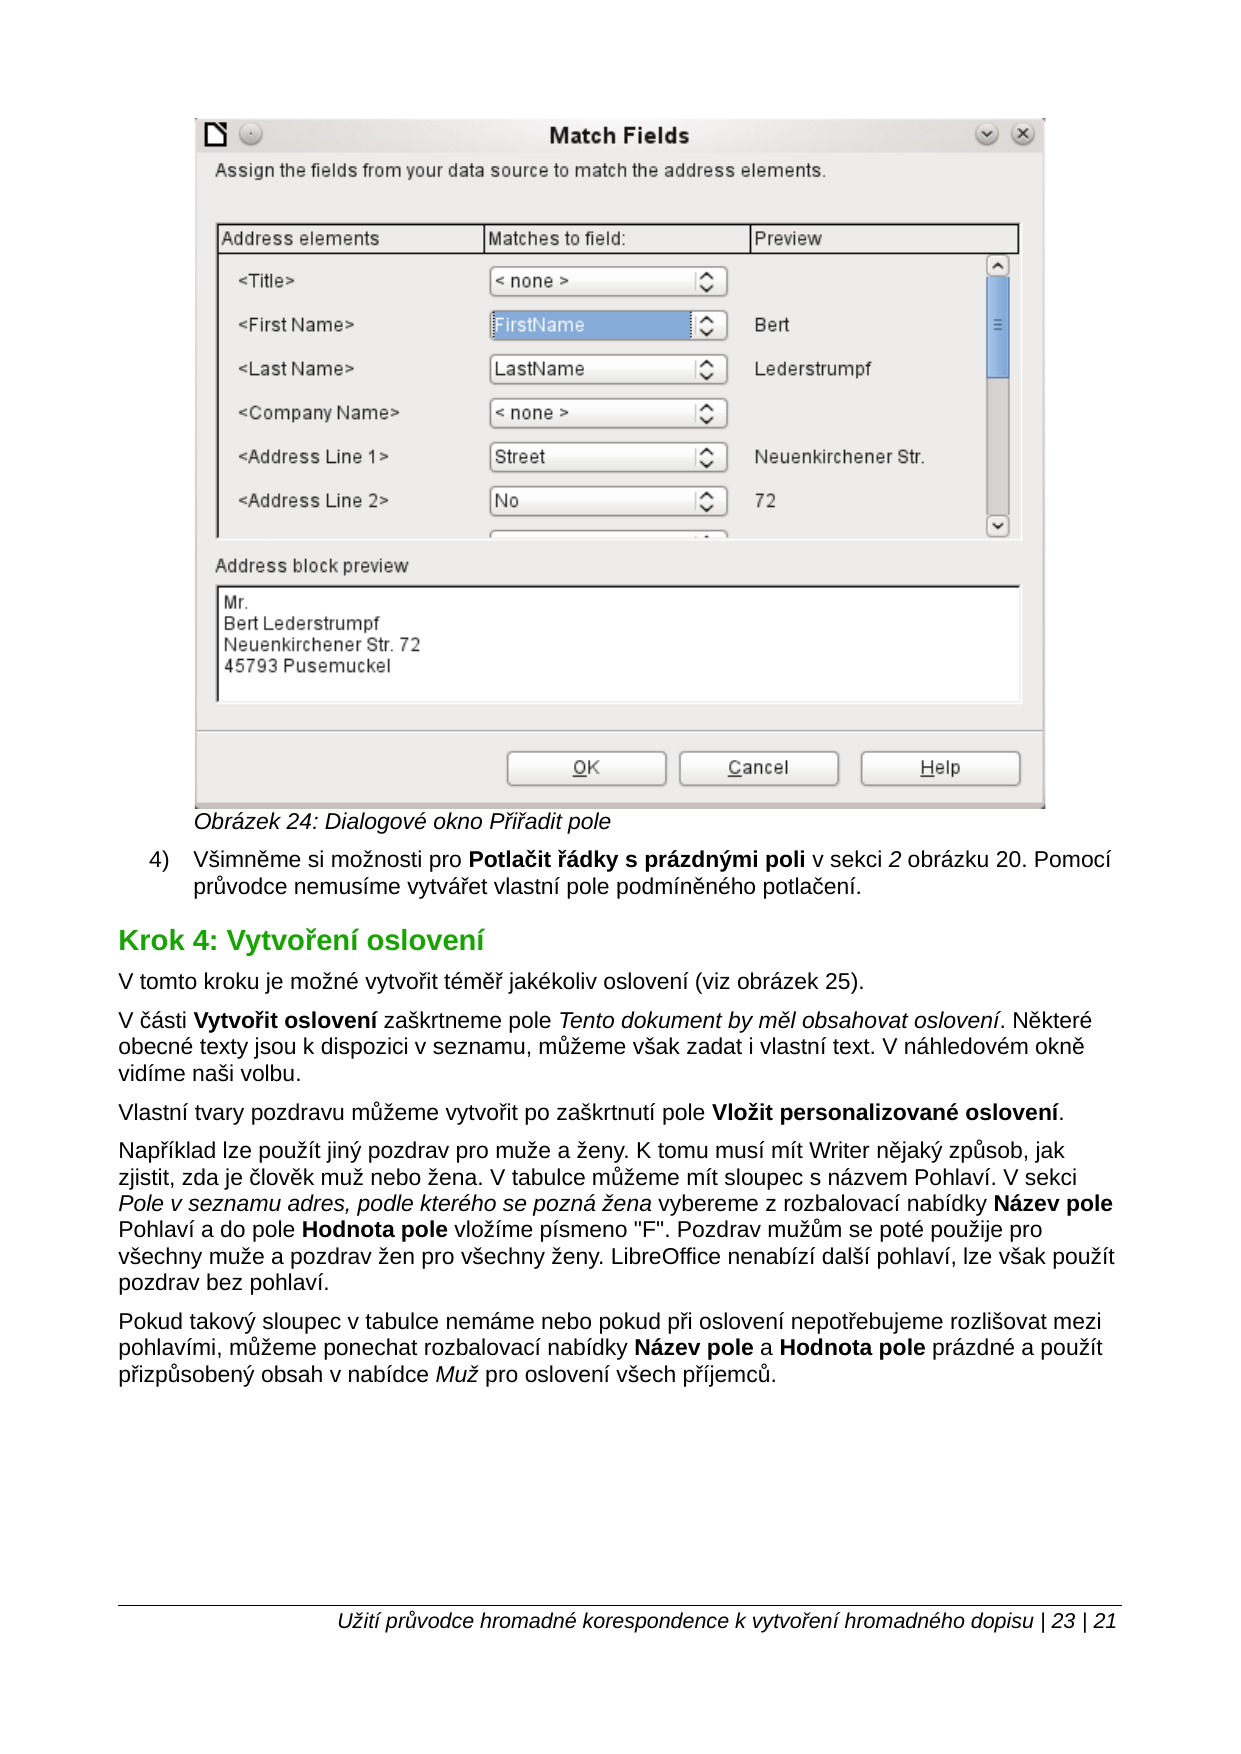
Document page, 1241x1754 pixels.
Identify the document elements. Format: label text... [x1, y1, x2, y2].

text V tomto kroku je možné vytvořit téměř jakékoliv oslovení (viz obrázek 25). [118, 968, 1122, 994]
text V části Vytvořit oslovení zaškrtneme pole Tento dokument by měl obsahovat oslovení. Některé obecné texty jsou k dispozici v seznamu, můžeme však zadat i vlastní text. V náhledovém okně vidíme naši volbu. [118, 1007, 1122, 1086]
text Obrázek 24: Dialogové okno Přiřadit pole [193, 118, 1047, 834]
text Pokud takový sloupec v tabulce nemáme nebo pokud při oslovení nepotřebujeme rozlišovat mezi pohlavími, můžeme ponechat rozbalovací nabídky Název pole a Hodnota pole prázdné a použít přizpůsobený obsah v nabídce Muž pro oslovení všech příjemců. [118, 1308, 1122, 1387]
subtitle Krok 4: Vytvoření oslovení [118, 923, 1122, 956]
text Například lze použít jiný pozdrav pro muže a ženy. K tomu musí mít Writer nějaký způsob, jak zjistit, zda je člověk muž nebo žena. V tabulce můžeme mít sloupec s názvem Pohlaví. V sekci Pole v seznamu adres, podle kterého se pozná žena vybereme z rozbalovací nabídky Název pole Pohlaví a do pole Hodnota pole vložíme písmeno "F". Pozdrav mužům se poté použije pro všechny muže a pozdrav žen pro všechny ženy. LibreOffice nenabízí další pohlaví, lze však použít pozdrav bez pohlaví. [118, 1137, 1122, 1296]
text Vlastní tvary pozdravu můžeme vytvořit po zaškrtnutí pole Vložit personalizované oslovení. [118, 1098, 1122, 1125]
list Všimněme si možnosti pro Potlačit řádky s prázdnými poli v sekci 2 obrázku 20. Pomocí průvodce nemusíme vytvářet vlastní pole podmíněného potlačení. [169, 846, 1122, 899]
picture [194, 118, 1046, 809]
